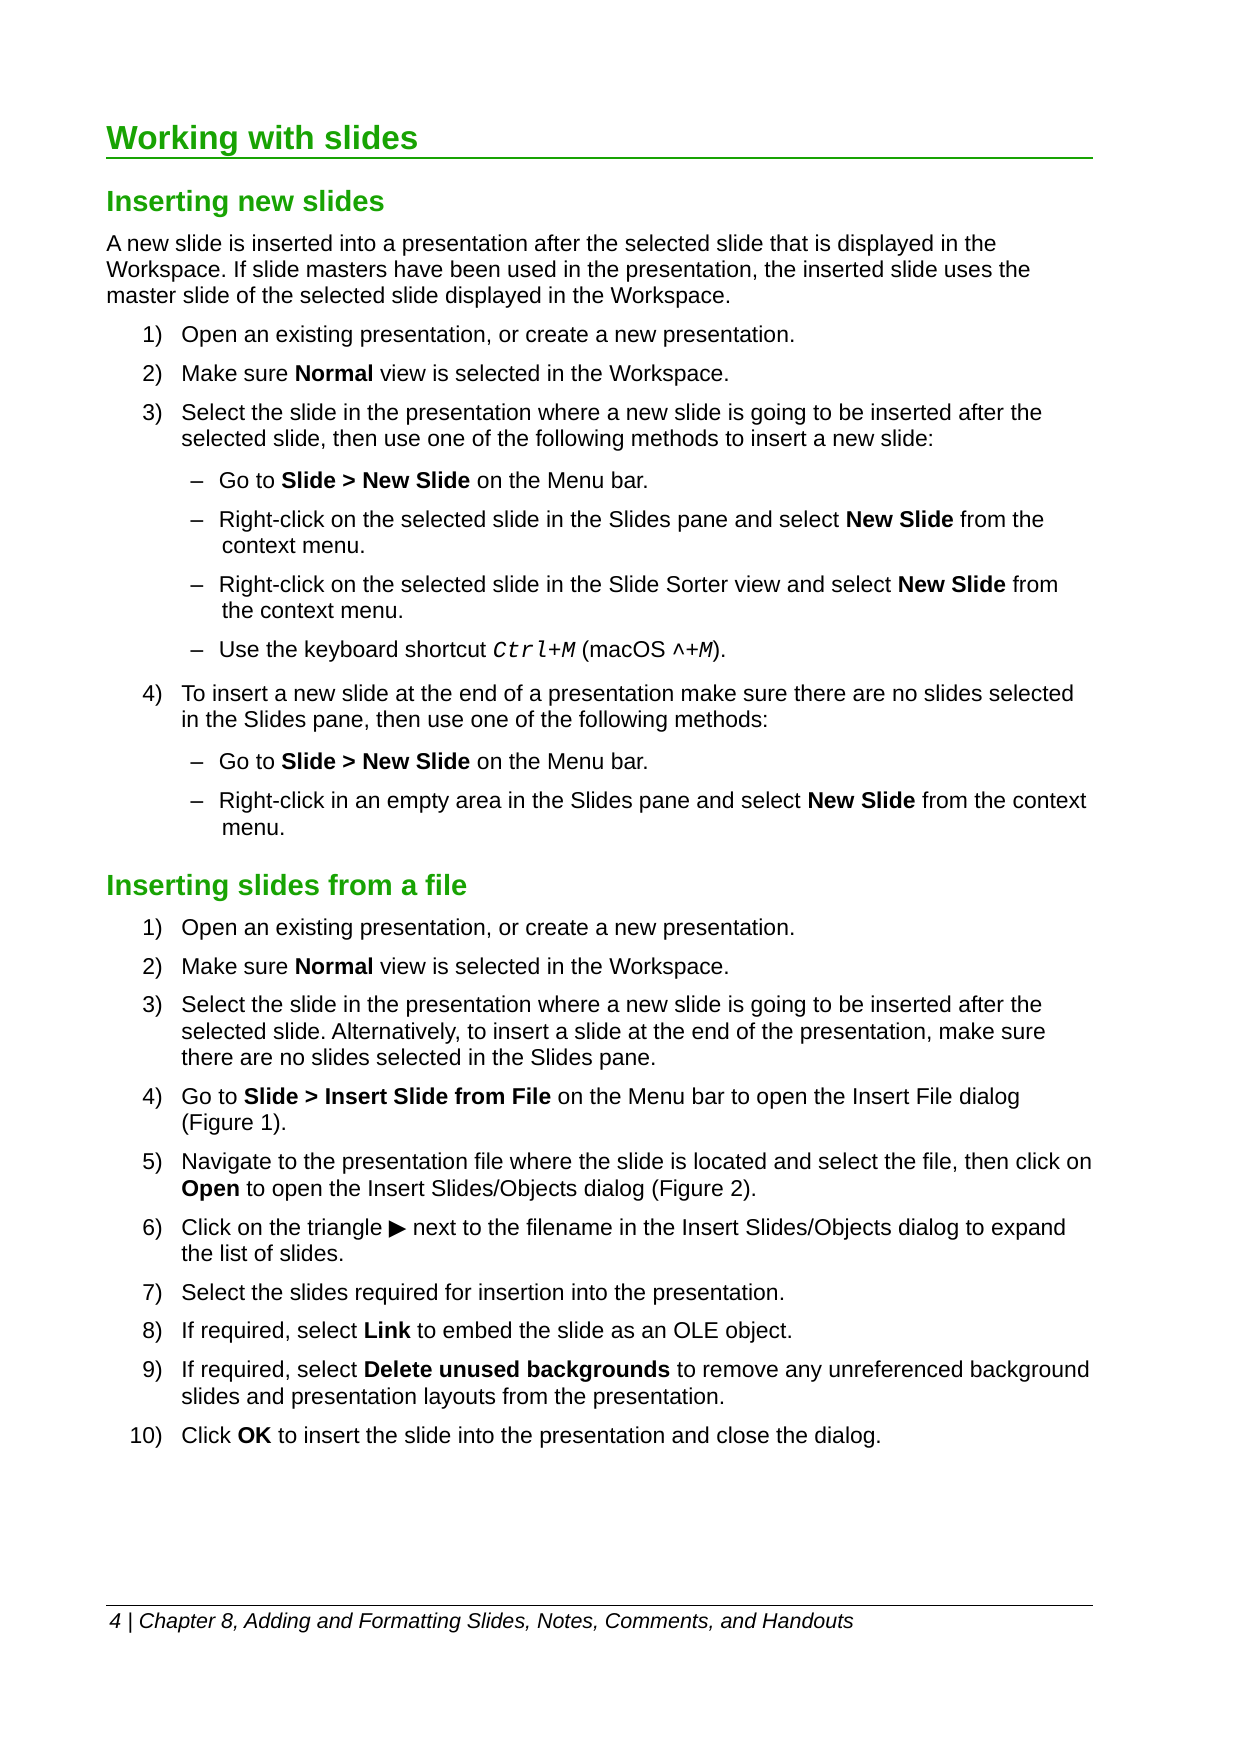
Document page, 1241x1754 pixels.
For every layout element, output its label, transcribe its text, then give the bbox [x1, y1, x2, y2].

list Select the slide in the presentation where a new slide is going to be inserted after the selected slide, then use one of the following methods to insert a new slide: [162, 399, 1093, 452]
list Right-click on the selected slide in the Slide Sorter view and select New Slide from the context menu. [187, 568, 1093, 624]
list Go to Slide > New Slide on the Menu bar. [187, 464, 1093, 493]
list Use the keyboard shortcut Ctrl+M (macOS ˄+M). [187, 633, 1093, 668]
text A new slide is inserted into a presentation after the selected slide that is displayed in the Workspace. If slide masters have been used in the presentation, the inserted slide uses the master slide of the selected slide displayed in the Workspace. [106, 230, 1093, 309]
list Navigate to the presentation file where the slide is located and select the file, then click on Open to open the Insert Slides/Objects dialog (Figure 2). [162, 1148, 1093, 1201]
list To insert a new slide at the end of a presentation make sure there are no slides selected in the Slides pane, then use one of the following methods: [162, 680, 1093, 733]
list Click OK to insert the slide into the presentation and close the dialog. [162, 1422, 1093, 1448]
list If required, select Delete unused backgrounds to remove any unreferenced background slides and presentation layouts from the presentation. [162, 1356, 1093, 1409]
list Select the slide in the presentation where a new slide is going to be inserted after the selected slide. Alternatively, to insert a slide at the end of the presentation, make sure there are no slides selected in the Slides pane. [162, 991, 1093, 1071]
list Go to Slide > New Slide on the Menu bar. [187, 745, 1093, 774]
list Click on the triangle ▶ next to the filename in the Insert Slides/Objects dialog to expand the list of slides. [162, 1213, 1093, 1266]
list If required, select Link to embed the slide as an OLE object. [162, 1317, 1093, 1344]
list Make sure Normal view is selected in the Workspace. [162, 953, 1093, 979]
subtitle Working with slides [106, 118, 1093, 157]
list Open an existing presentation, or create a new presentation. [162, 321, 1093, 348]
subtitle Inserting new slides [106, 184, 1093, 217]
list Select the slides required for insertion into the presentation. [162, 1279, 1093, 1305]
subtitle Inserting slides from a file [106, 868, 1093, 901]
list Make sure Normal view is selected in the Workspace. [162, 360, 1093, 386]
list Right-click on the selected slide in the Slides pane and select New Slide from the context menu. [187, 503, 1093, 559]
list Open an existing presentation, or create a new presentation. [162, 914, 1093, 940]
list Go to Slide > Insert Slide from File on the Menu bar to open the Insert File dialog (Figure 1). [162, 1083, 1093, 1136]
list Right-click in an empty area in the Slides pane and select New Slide from the context menu. [187, 784, 1093, 843]
